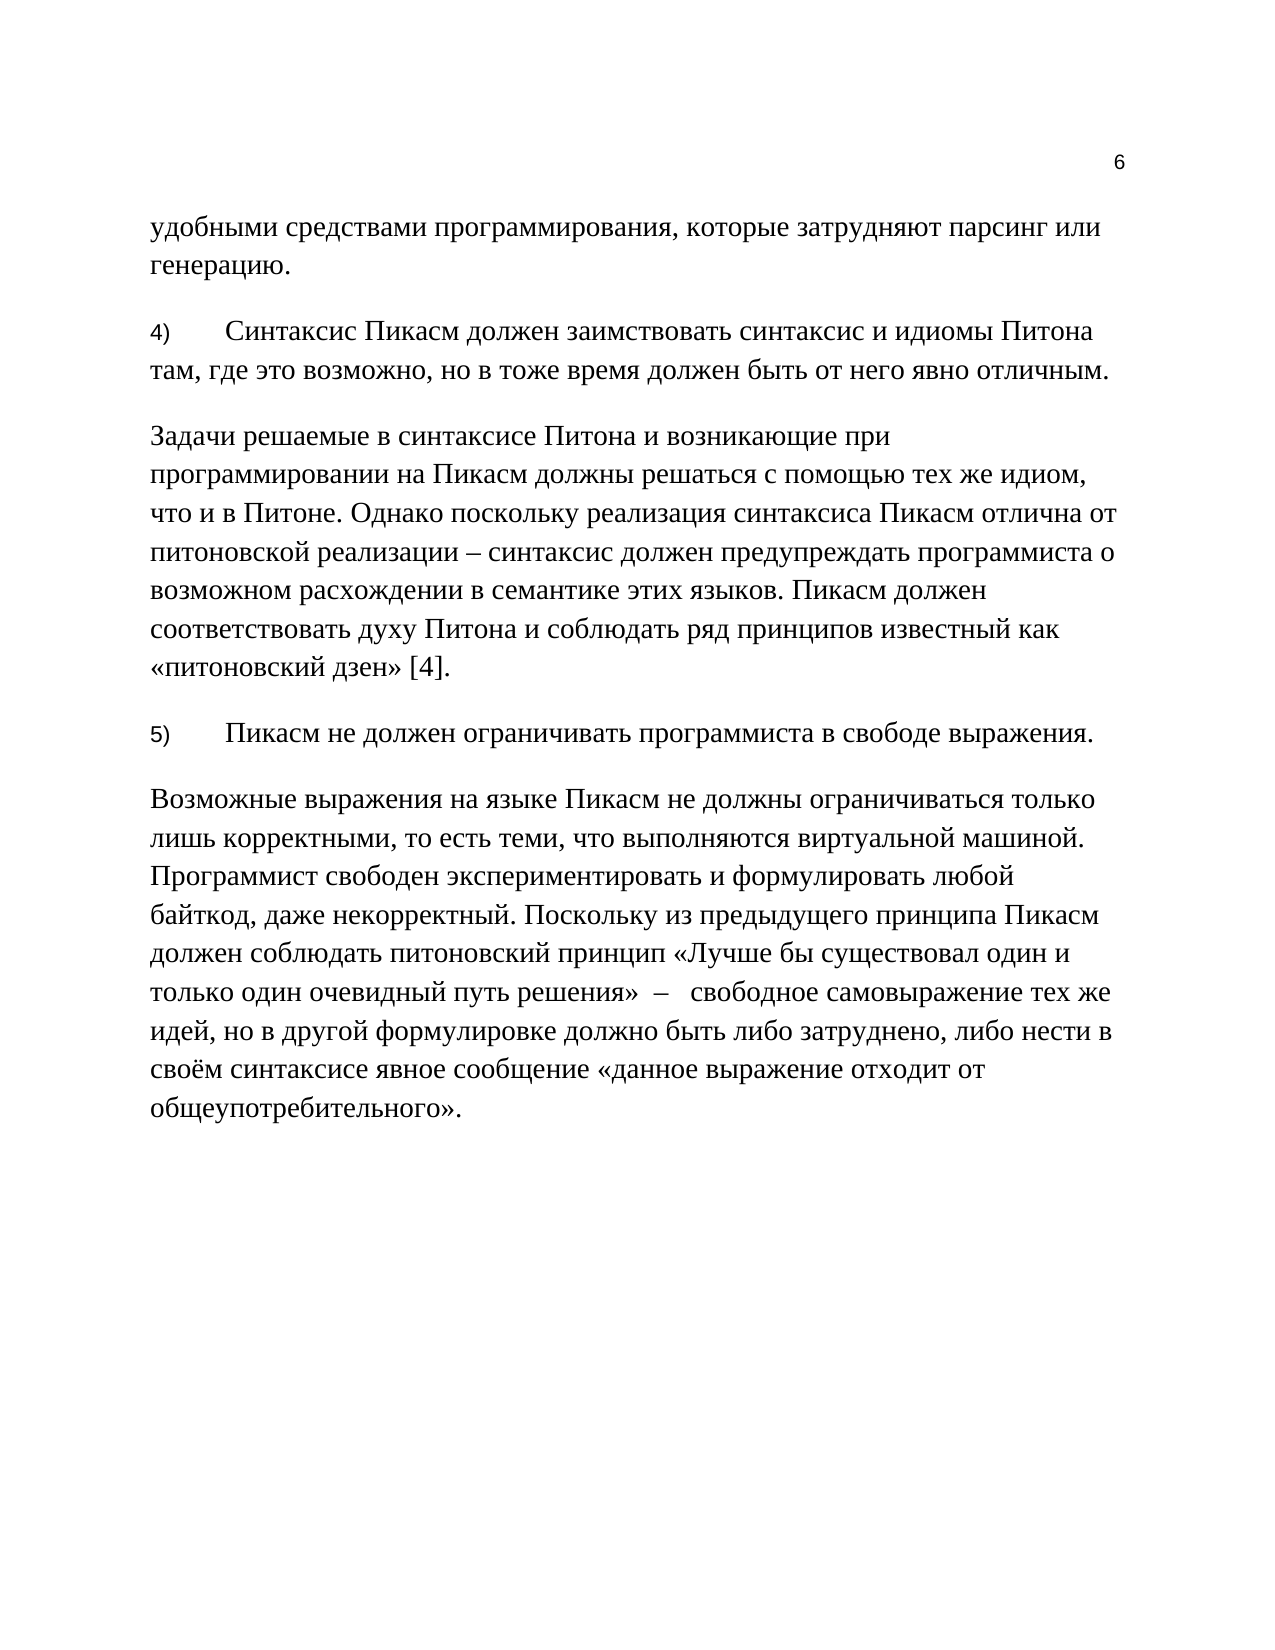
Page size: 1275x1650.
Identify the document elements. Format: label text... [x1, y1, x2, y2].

list Пикасм не должен ограничивать программиста в свободе выражения. [150, 715, 1125, 749]
list Синтаксис Пикасм должен заимствовать синтаксис и идиомы Питона там, где это возможно, но в тоже время должен быть от него явно отличным. [150, 313, 1125, 386]
text Задачи решаемые в синтаксисе Питона и возникающие при программировании на Пикасм должны решаться с помощью тех же идиом, что и в Питоне. Однако поскольку реализация синтаксиса Пикасм отлична от питоновской реализации – синтаксис должен предупреждать программиста о возможном расхождении в семантике этих языков. Пикасм должен соответствовать духу Питона и соблюдать ряд принципов известный как «питоновский дзен» [4]. [150, 418, 1125, 683]
text удобными средствами программирования, которые затрудняют парсинг или генерацию. [150, 209, 1125, 281]
text Возможные выражения на языке Пикасм не должны ограничиваться только лишь корректными, то есть теми, что выполняются виртуальной машиной. Программист свободен экспериментировать и формулировать любой байткод, даже некорректный. Поскольку из предыдущего принципа Пикасм должен соблюдать питоновский принцип «Лучше бы существовал один и только один очевидный путь решения» – свободное самовыражение тех же идей, но в другой формулировке должно быть либо затруднено, либо нести в своём синтаксисе явное сообщение «данное выражение отходит от общеупотребительного». [150, 781, 1125, 1123]
